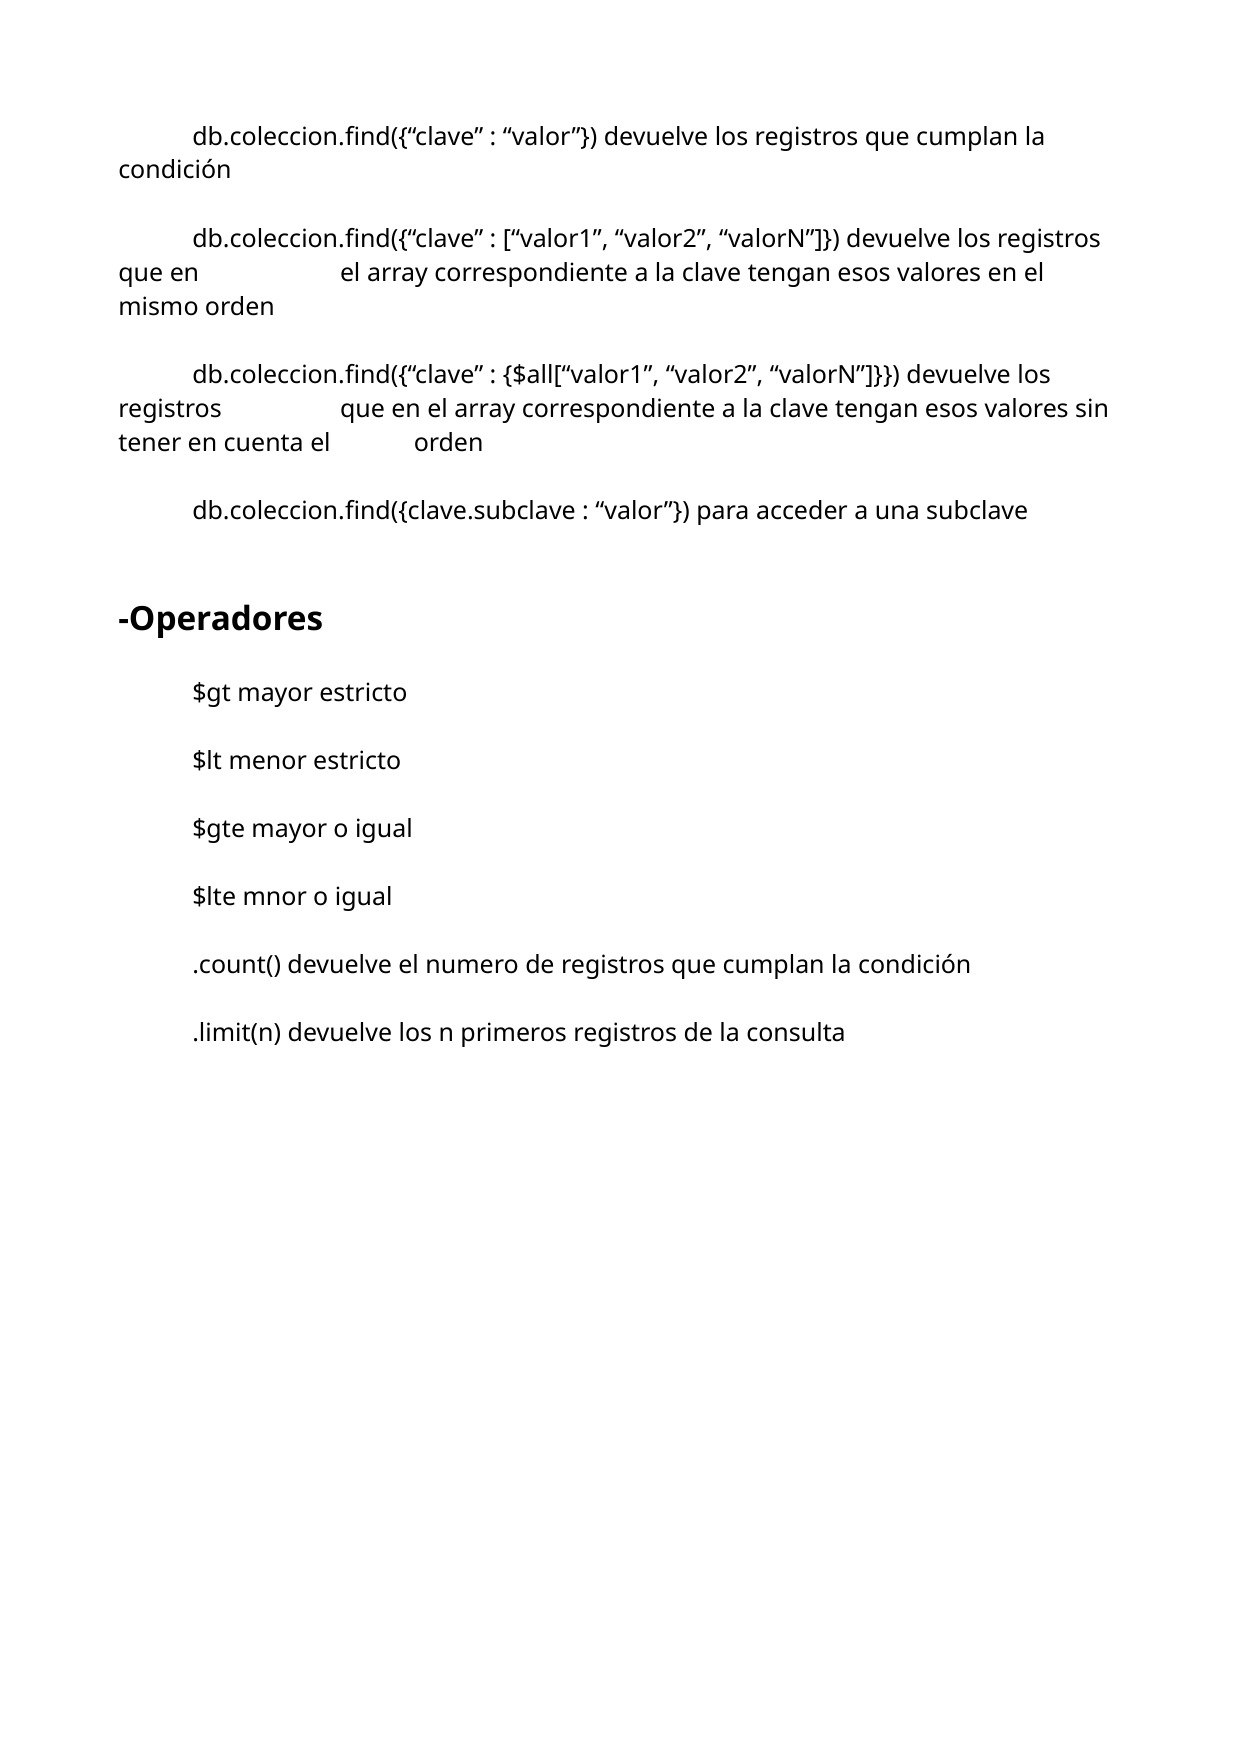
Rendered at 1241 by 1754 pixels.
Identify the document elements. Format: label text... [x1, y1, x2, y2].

text $lt menor estricto [118, 743, 1122, 777]
text db.coleccion.find({“clave” : “valor”}) devuelve los registros que cumplan la condición [118, 118, 1122, 186]
text db.coleccion.find({“clave” : {$all[“valor1”, “valor2”, “valorN”]}}) devuelve los registros que en el array correspondiente a la clave tengan esos valores sin tener en cuenta el orden [118, 357, 1122, 459]
text db.coleccion.find({clave.subclave : “valor”}) para acceder a una subclave [118, 493, 1122, 527]
text .limit(n) devuelve los n primeros registros de la consulta [118, 1015, 1122, 1049]
text db.coleccion.find({“clave” : [“valor1”, “valor2”, “valorN”]}) devuelve los registros que en el array correspondiente a la clave tengan esos valores en el mismo orden [118, 220, 1122, 322]
text -Operadores [118, 595, 1122, 640]
text $lte mnor o igual [118, 879, 1122, 913]
text .count() devuelve el numero de registros que cumplan la condición [118, 947, 1122, 981]
text $gte mayor o igual [118, 811, 1122, 845]
text $gt mayor estricto [118, 674, 1122, 708]
